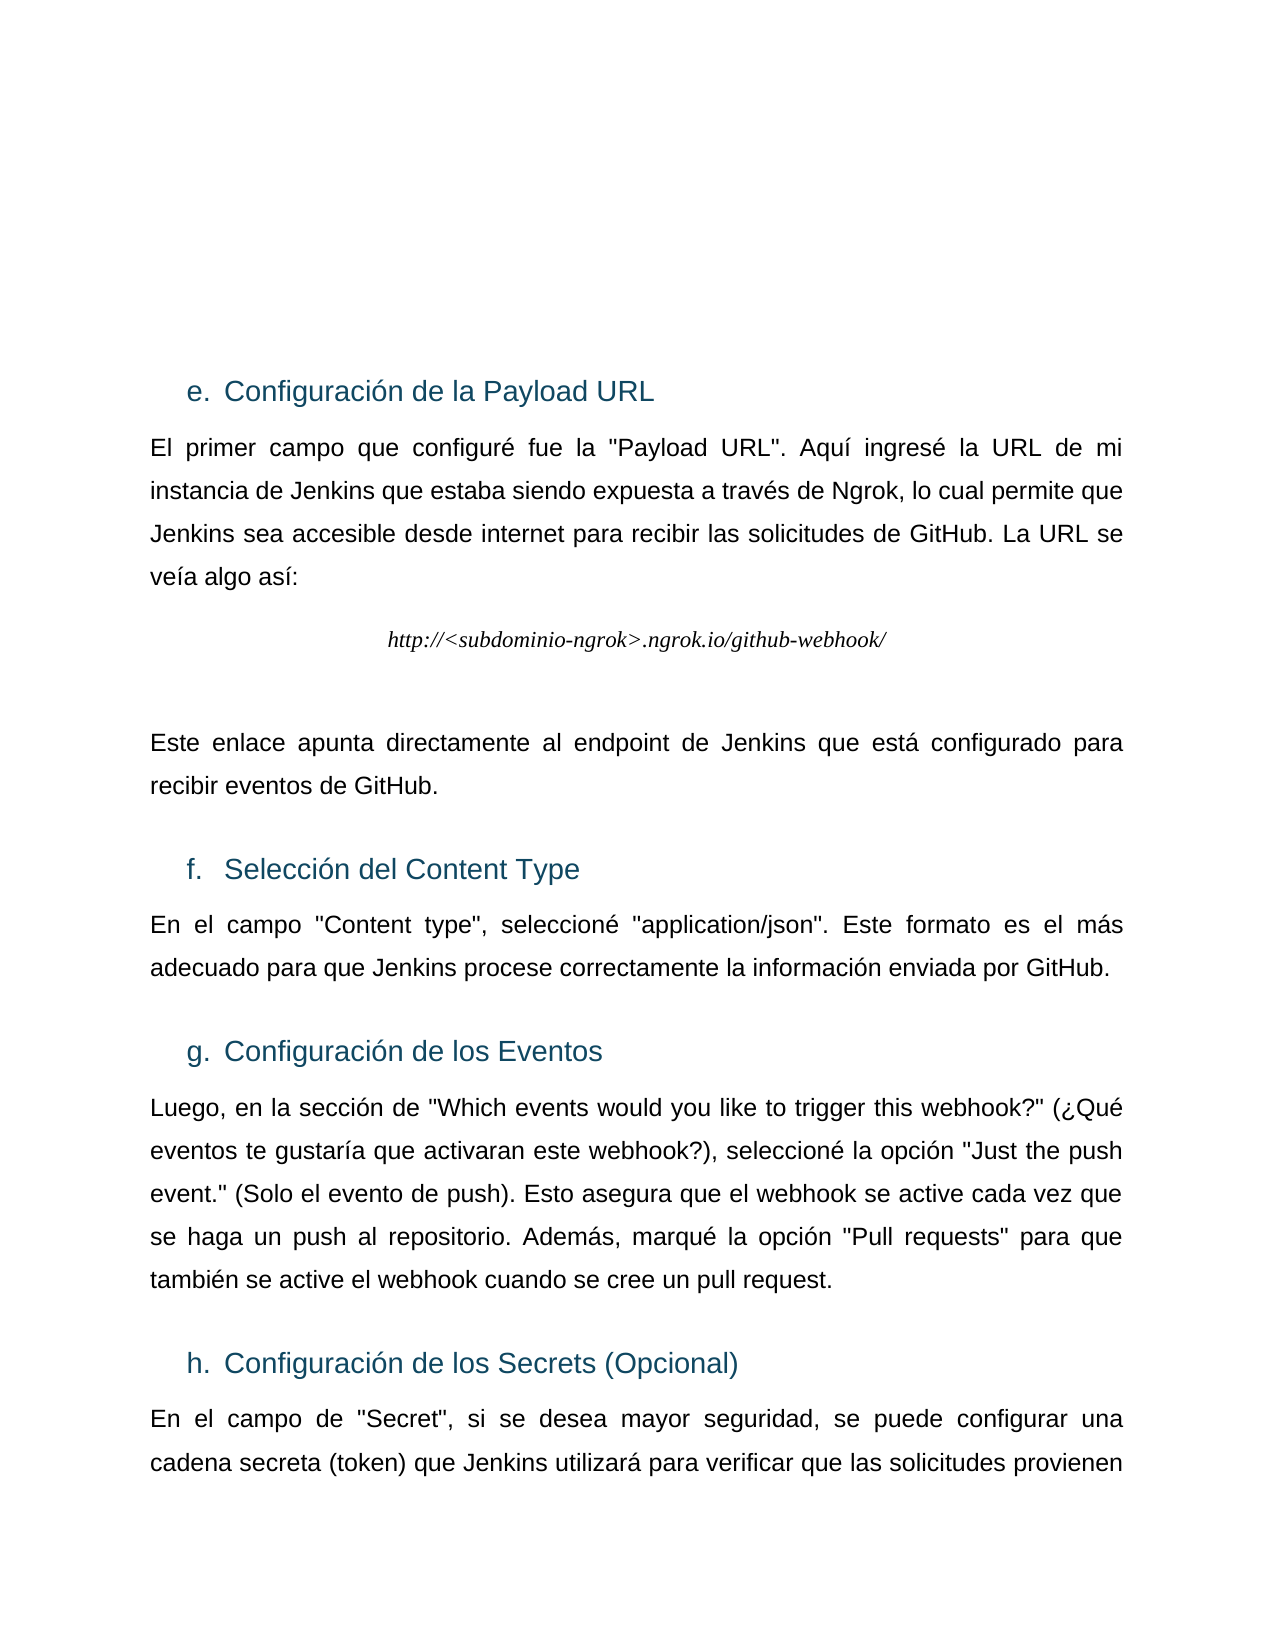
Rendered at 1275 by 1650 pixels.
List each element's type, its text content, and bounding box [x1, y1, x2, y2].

list Configuración de los Secrets (Opcional) [186, 1346, 1125, 1379]
list Configuración de los Eventos [186, 1034, 1125, 1068]
text Luego, en la sección de "Which events would you like to trigger this webhook?" (¿Qué eventos te gustaría que activaran este webhook?), seleccioné la opción "Just the push event." (Solo el evento de push). Esto asegura que el webhook se active cada vez que se haga un push al repositorio. Además, marqué la opción "Pull requests" para que también se active el webhook cuando se cree un pull request. [150, 1093, 1125, 1294]
text En el campo "Content type", seleccioné "application/json". Este formato es el más adecuado para que Jenkins procese correctamente la información enviada por GitHub. [150, 910, 1125, 982]
text http://<subdominio-ngrok>.ngrok.io/github-webhook/ [150, 626, 1125, 652]
text En el campo de "Secret", si se desea mayor seguridad, se puede configurar una cadena secreta (token) que Jenkins utilizará para verificar que las solicitudes provienen [150, 1404, 1125, 1476]
text El primer campo que configuré fue la "Payload URL". Aquí ingresé la URL de mi instancia de Jenkins que estaba siendo expuesta a través de Ngrok, lo cual permite que Jenkins sea accesible desde internet para recibir las solicitudes de GitHub. La URL se veía algo así: [150, 432, 1125, 591]
text Este enlace apunta directamente al endpoint de Jenkins que está configurado para recibir eventos de GitHub. [150, 728, 1125, 800]
list Configuración de la Payload URL [186, 374, 1125, 407]
list Selección del Content Type [186, 852, 1125, 885]
